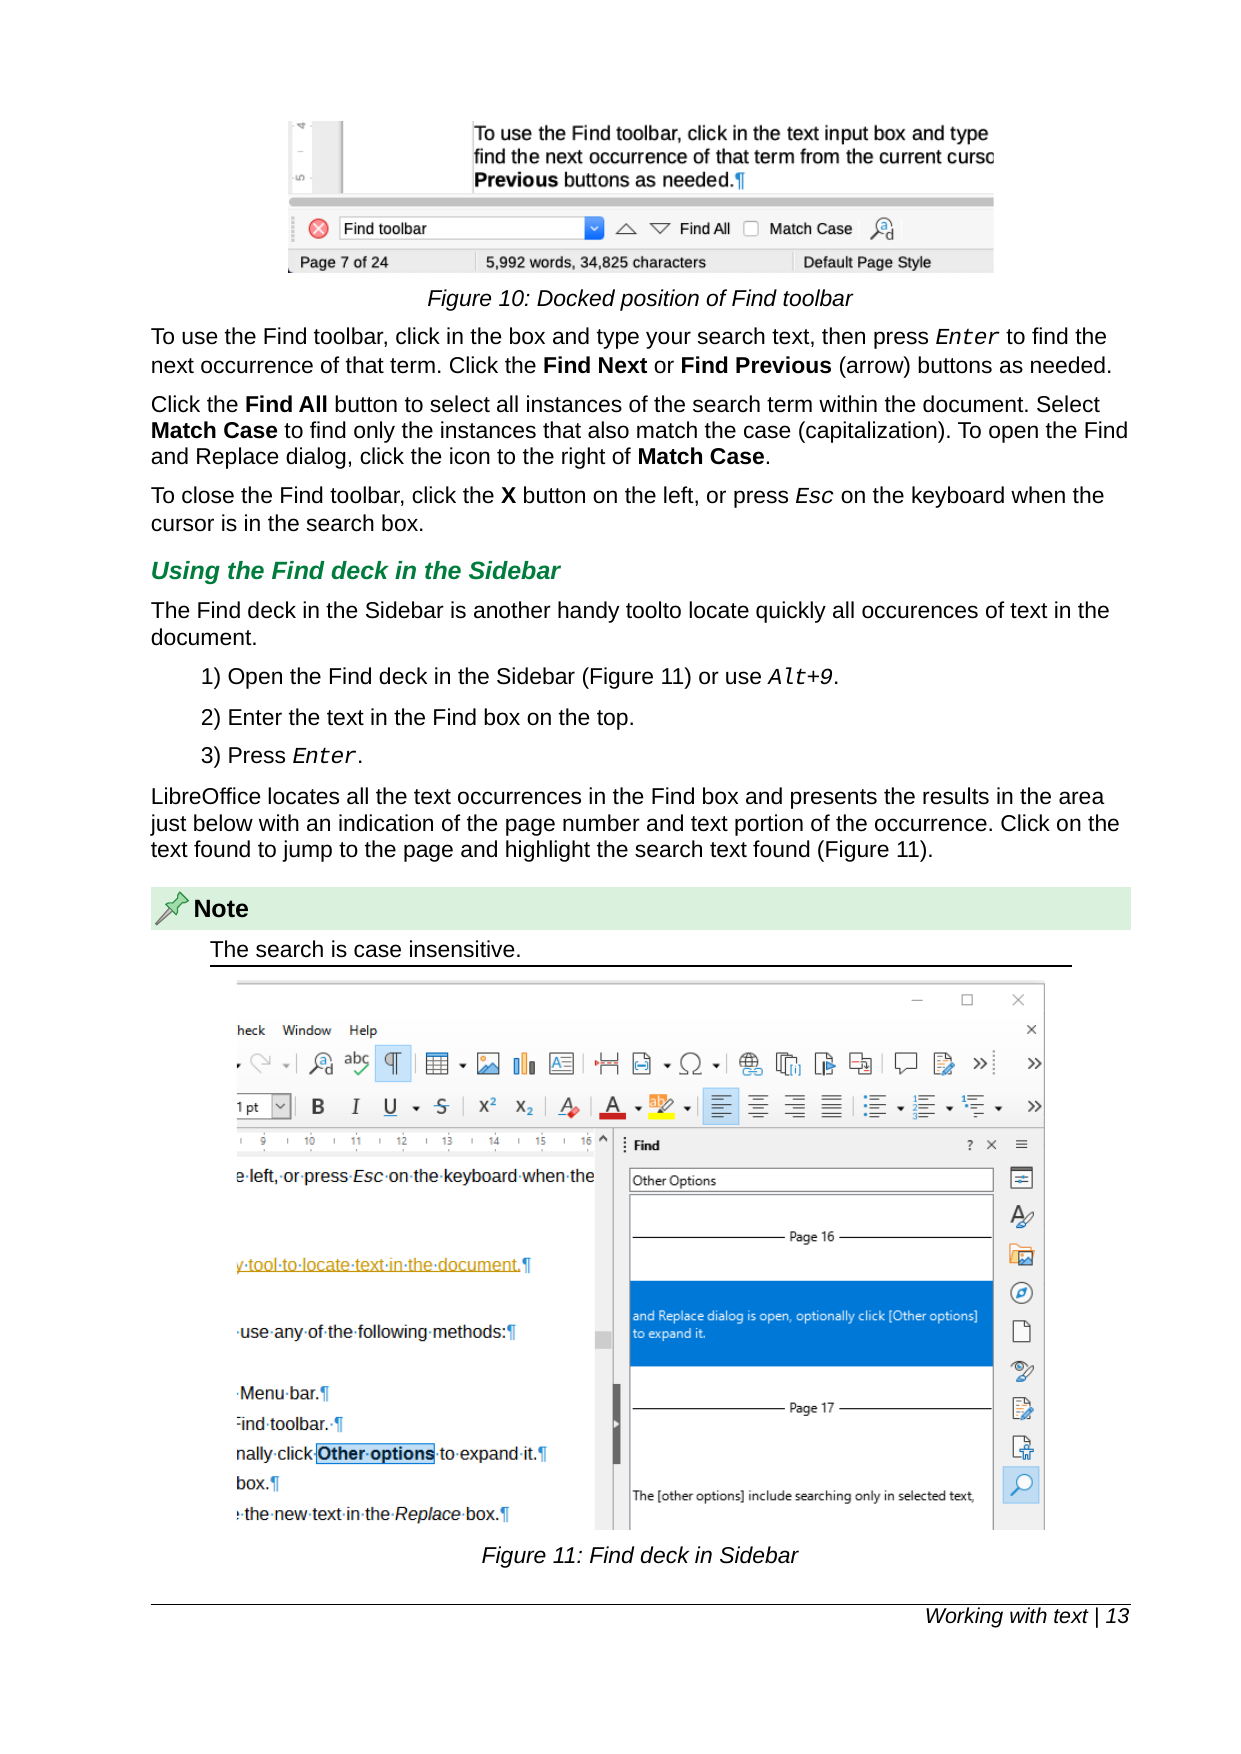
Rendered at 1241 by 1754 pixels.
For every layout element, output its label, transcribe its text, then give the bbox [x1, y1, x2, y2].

picture [288, 121, 994, 273]
text Figure 11: Find deck in Sidebar [237, 1542, 1045, 1568]
text LibreOffice locates all the text occurrences in the Find box and presents the results in the area just below with an indication of the page number and text portion of the occurrence. Click on the text found to jump to the page and highlight the search text found (Figure 11). [151, 783, 1131, 862]
subtitle Note [151, 887, 1131, 930]
text Click the Find All button to select all instances of the search term within the document. Select Match Case to find only the instances that also match the case (capitalization). To open the Find and Replace dialog, click the icon to the right of Match Case. [151, 391, 1131, 469]
subtitle Using the Find deck in the Sidebar [151, 556, 1131, 585]
text To close the Find toolbar, click the X button on the left, or press Esc on the keyboard when the cursor is in the search box. [151, 482, 1131, 537]
list Open the Find deck in the Sidebar (Figure 11) or use Alt+9. [227, 663, 1131, 691]
list Enter the text in the Find box on the top. [227, 703, 1131, 730]
text Figure 10: Docked position of Find toolbar [288, 284, 994, 311]
list Press Enter. [227, 742, 1131, 771]
text The search is case insensitive. [209, 936, 1072, 967]
picture [236, 980, 1045, 1530]
text To use the Find toolbar, click in the box and type your search text, then press Enter to find the next occurrence of that term. Click the Find Next or Find Previous (arrow) buttons as needed. [151, 323, 1131, 378]
list The Find deck in the Sidebar is another handy toolto locate quickly all occurences of text in the document. [151, 597, 1131, 650]
